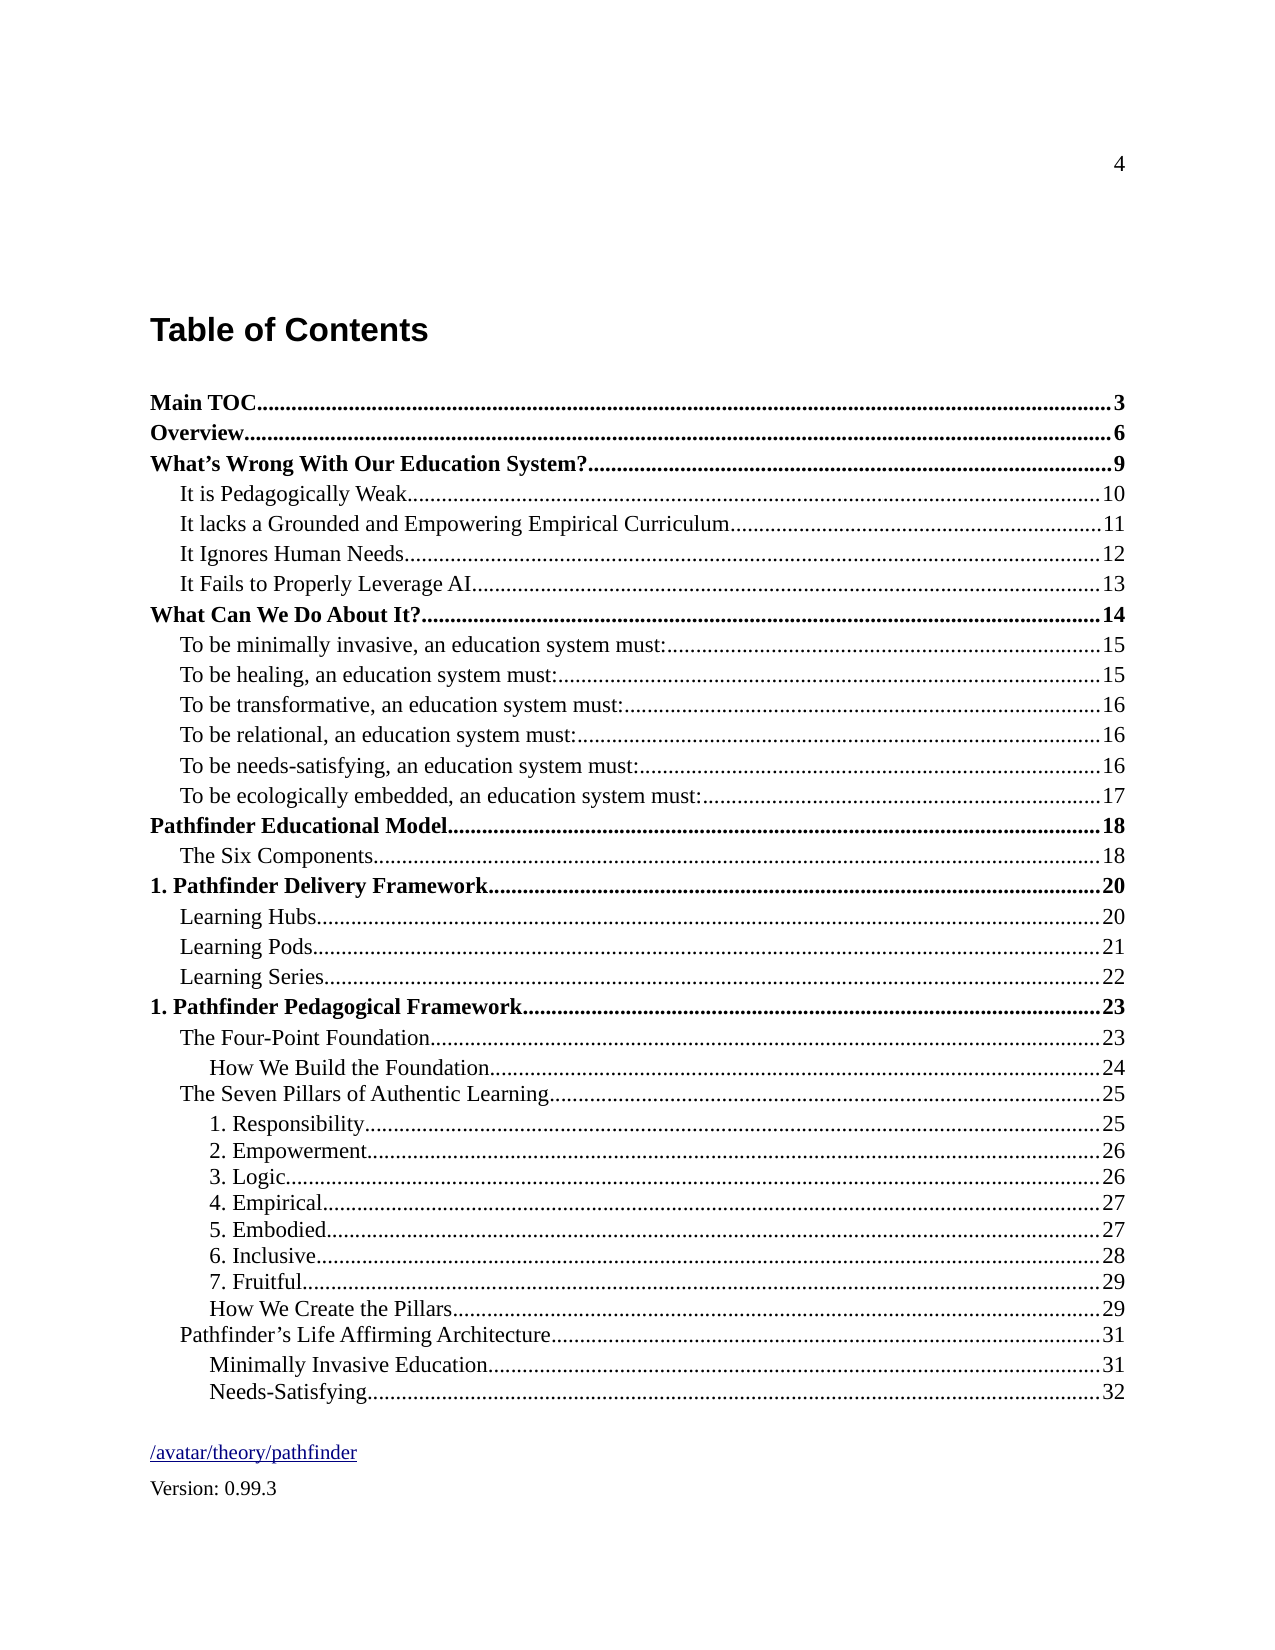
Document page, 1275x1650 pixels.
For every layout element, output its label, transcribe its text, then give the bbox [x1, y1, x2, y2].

text What Can We Do About It? 14 [150, 601, 1125, 627]
text To be minimally invasive, an education system must: 15 [179, 631, 1125, 657]
text The Four-Point Foundation 23 [179, 1023, 1125, 1050]
text Pathfinder’s Life Affirming Architecture 31 [179, 1321, 1125, 1347]
text Minimally Invasive Education 31 [209, 1351, 1125, 1378]
subtitle Table of Contents [150, 310, 1125, 348]
text To be relational, an education system must: 16 [179, 721, 1125, 748]
text It lacks a Grounded and Empowering Empirical Curriculum 11 [179, 510, 1125, 536]
text The Six Components 18 [179, 842, 1125, 869]
text Pathfinder Educational Model 18 [150, 812, 1125, 838]
text Learning Pods 21 [179, 933, 1125, 959]
text 1. Responsibility 25 [209, 1110, 1125, 1137]
text It is Pedagogically Weak 10 [179, 480, 1125, 506]
text To be healing, an education system must: 15 [179, 661, 1125, 687]
text Main TOC 3 [150, 389, 1125, 416]
text To be needs-satisfying, an education system must: 16 [179, 752, 1125, 778]
text 6. Inclusive 28 [209, 1242, 1125, 1268]
text What’s Wrong With Our Education System? 9 [150, 449, 1125, 476]
text Learning Series 22 [179, 963, 1125, 989]
text How We Build the Foundation 24 [209, 1054, 1125, 1080]
text To be ecologically embedded, an education system must: 17 [179, 782, 1125, 808]
text The Seven Pillars of Authentic Learning 25 [179, 1080, 1125, 1106]
text 5. Embodied 27 [209, 1216, 1125, 1242]
text Overview 6 [150, 419, 1125, 446]
text How We Create the Pillars 29 [209, 1295, 1125, 1321]
text 1. Pathfinder Pedagogical Framework 23 [150, 993, 1125, 1020]
text 2. Empowerment 26 [209, 1137, 1125, 1163]
text Learning Hubs 20 [179, 903, 1125, 929]
text It Fails to Properly Leverage AI 13 [179, 570, 1125, 597]
text To be transformative, an education system must: 16 [179, 691, 1125, 718]
text 7. Fruitful 29 [209, 1268, 1125, 1295]
text Needs-Satisfying 32 [209, 1378, 1125, 1404]
text 3. Logic 26 [209, 1163, 1125, 1189]
text 1. Pathfinder Delivery Framework 20 [150, 872, 1125, 899]
text It Ignores Human Needs 12 [179, 540, 1125, 567]
text 4. Empirical 27 [209, 1189, 1125, 1216]
